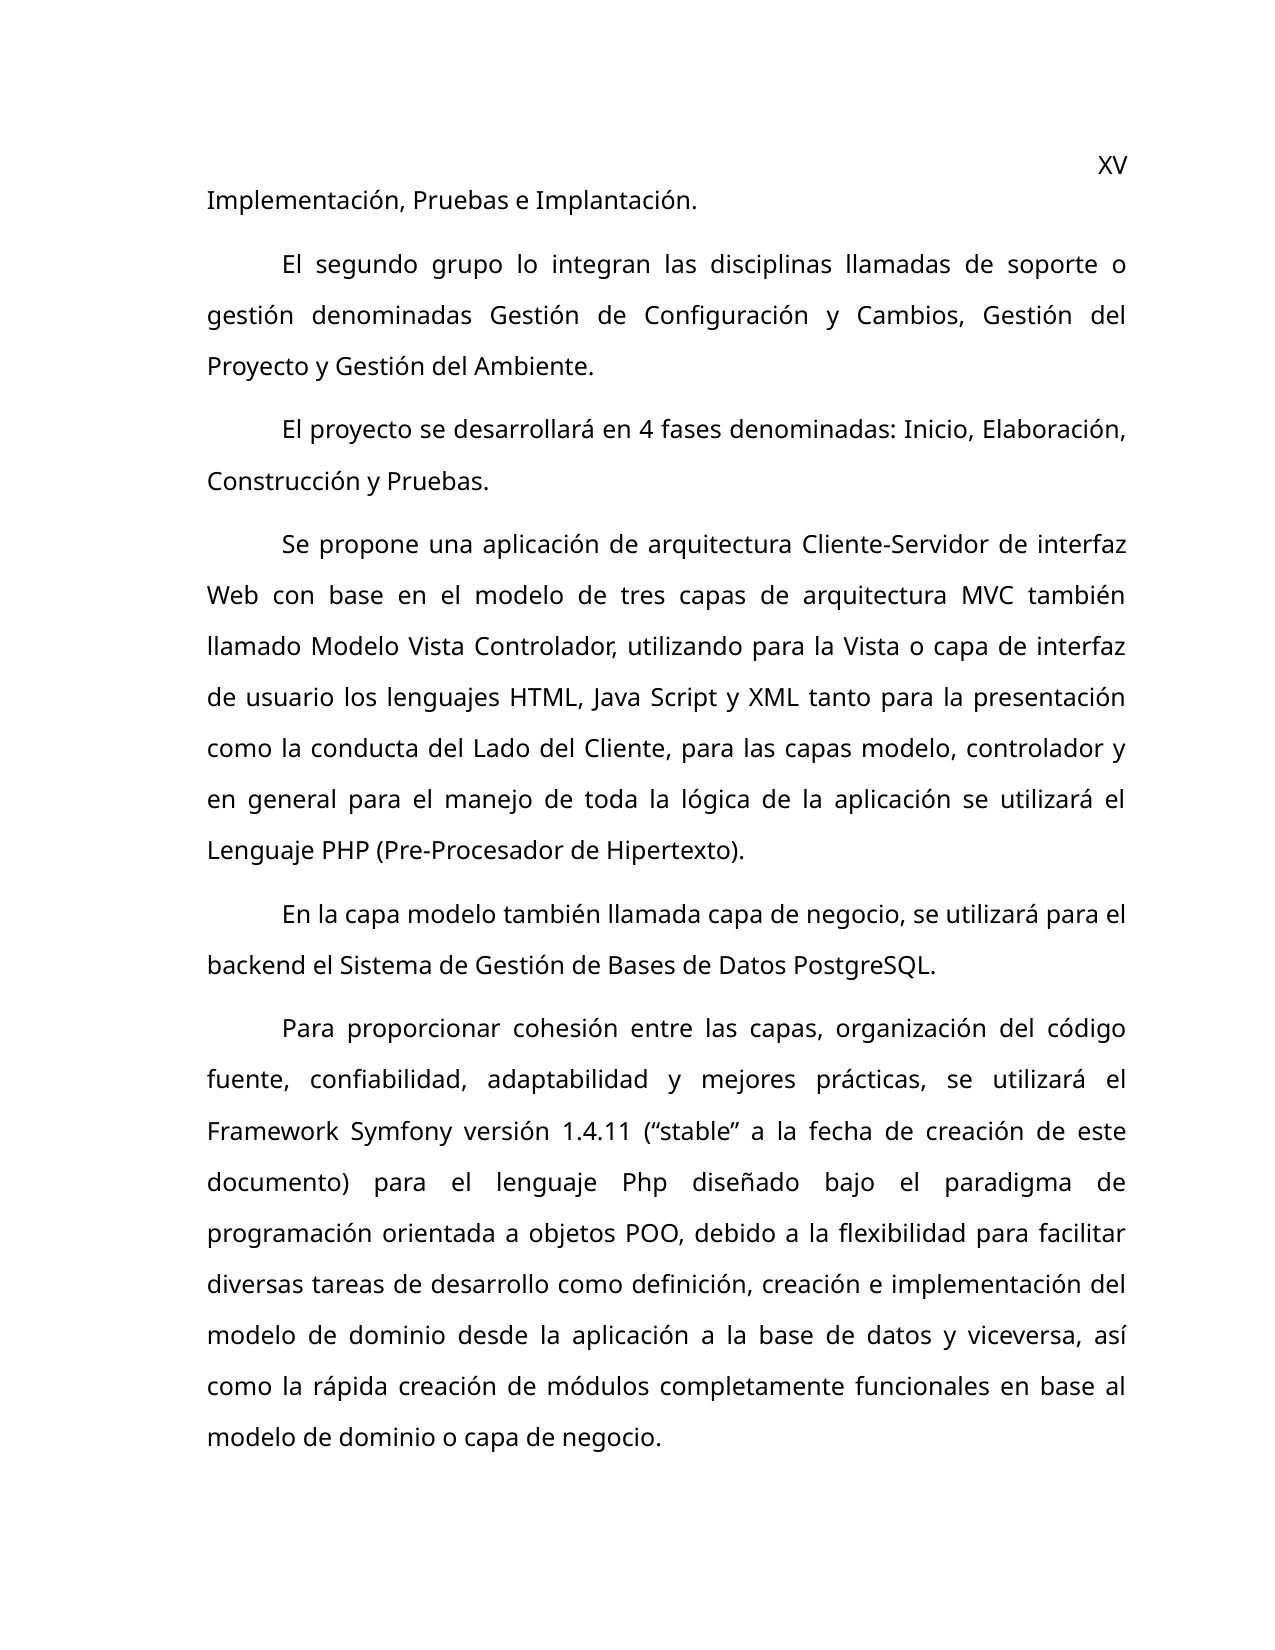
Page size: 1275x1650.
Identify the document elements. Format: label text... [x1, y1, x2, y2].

text El proyecto se desarrollará en 4 fases denominadas: Inicio, Elaboración, Construcción y Pruebas. [207, 412, 1127, 497]
text En la capa modelo también llamada capa de negocio, se utilizará para el backend el Sistema de Gestión de Bases de Datos PostgreSQL. [207, 897, 1127, 982]
text Para proporcionar cohesión entre las capas, organización del código fuente, confiabilidad, adaptabilidad y mejores prácticas, se utilizará el Framework Symfony versión 1.4.11 (“stable” a la fecha de creación de este documento) para el lenguaje Php diseñado bajo el paradigma de programación orientada a objetos POO, debido a la flexibilidad para facilitar diversas tareas de desarrollo como definición, creación e implementación del modelo de dominio desde la aplicación a la base de datos y viceversa, así como la rápida creación de módulos completamente funcionales en base al modelo de dominio o capa de negocio. [207, 1011, 1127, 1453]
text Se propone una aplicación de arquitectura Cliente-Servidor de interfaz Web con base en el modelo de tres capas de arquitectura MVC también llamado Modelo Vista Controlador, utilizando para la Vista o capa de interfaz de usuario los lenguajes HTML, Java Script y XML tanto para la presentación como la conducta del Lado del Cliente, para las capas modelo, controlador y en general para el manejo de toda la lógica de la aplicación se utilizará el Lenguaje PHP (Pre-Procesador de Hipertexto). [207, 527, 1127, 867]
text El segundo grupo lo integran las disciplinas llamadas de soporte o gestión denominadas Gestión de Configuración y Cambios, Gestión del Proyecto y Gestión del Ambiente. [207, 247, 1127, 383]
text Implementación, Pruebas e Implantación. [207, 183, 1127, 217]
